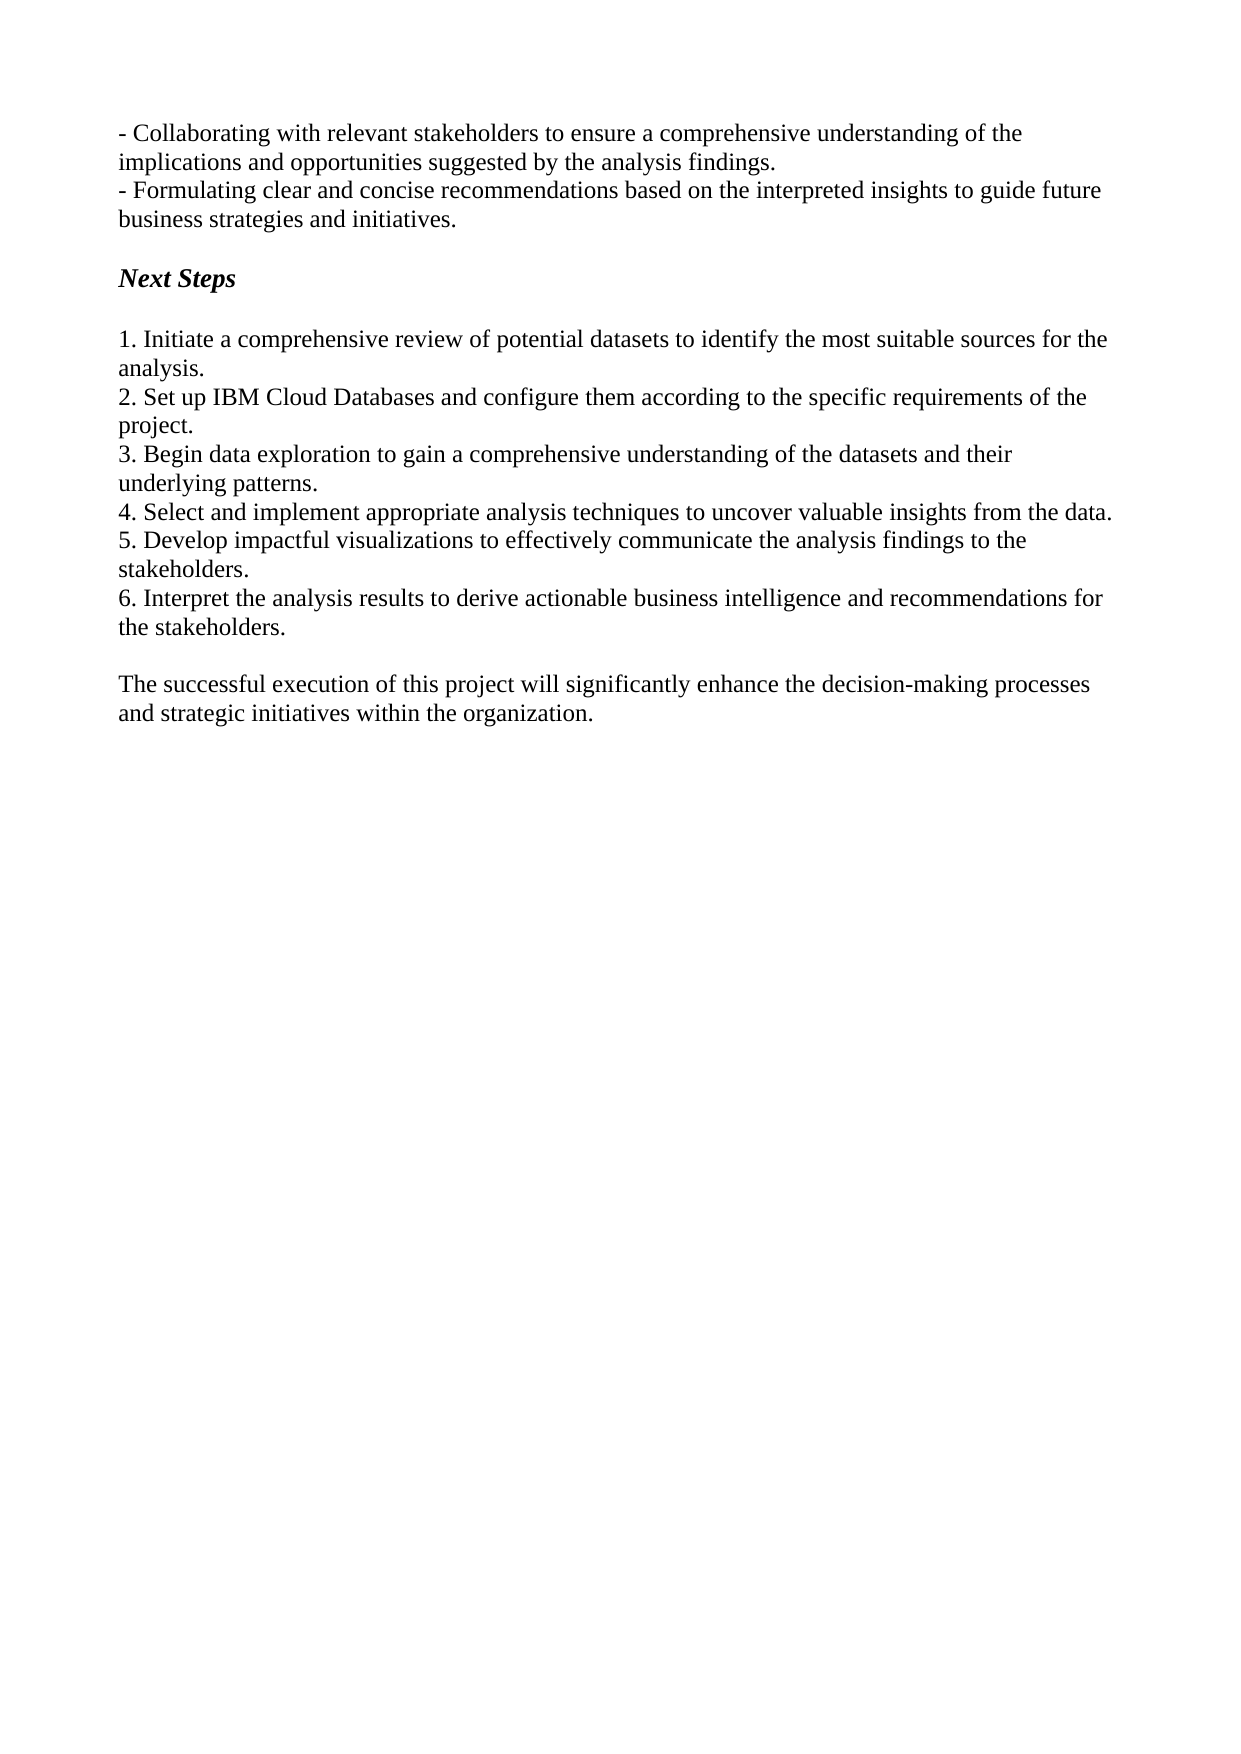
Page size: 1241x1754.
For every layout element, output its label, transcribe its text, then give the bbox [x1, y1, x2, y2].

text 2. Set up IBM Cloud Databases and configure them according to the specific requirements of the project. [118, 382, 1122, 439]
text 3. Begin data exploration to gain a comprehensive understanding of the datasets and their underlying patterns. [118, 439, 1122, 497]
text - Formulating clear and concise recommendations based on the interpreted insights to guide future business strategies and initiatives. [118, 176, 1122, 233]
text 6. Interpret the analysis results to derive actionable business intelligence and recommendations for the stakeholders. [118, 583, 1122, 640]
text Next Steps [118, 262, 1122, 293]
text 5. Develop impactful visualizations to effectively communicate the analysis findings to the stakeholders. [118, 525, 1122, 583]
text 1. Initiate a comprehensive review of potential datasets to identify the most suitable sources for the analysis. [118, 324, 1122, 382]
text The successful execution of this project will significantly enhance the decision-making processes and strategic initiatives within the organization. [118, 669, 1122, 727]
text - Collaborating with relevant stakeholders to ensure a comprehensive understanding of the implications and opportunities suggested by the analysis findings. [118, 118, 1122, 176]
text 4. Select and implement appropriate analysis techniques to uncover valuable insights from the data. [118, 497, 1122, 525]
